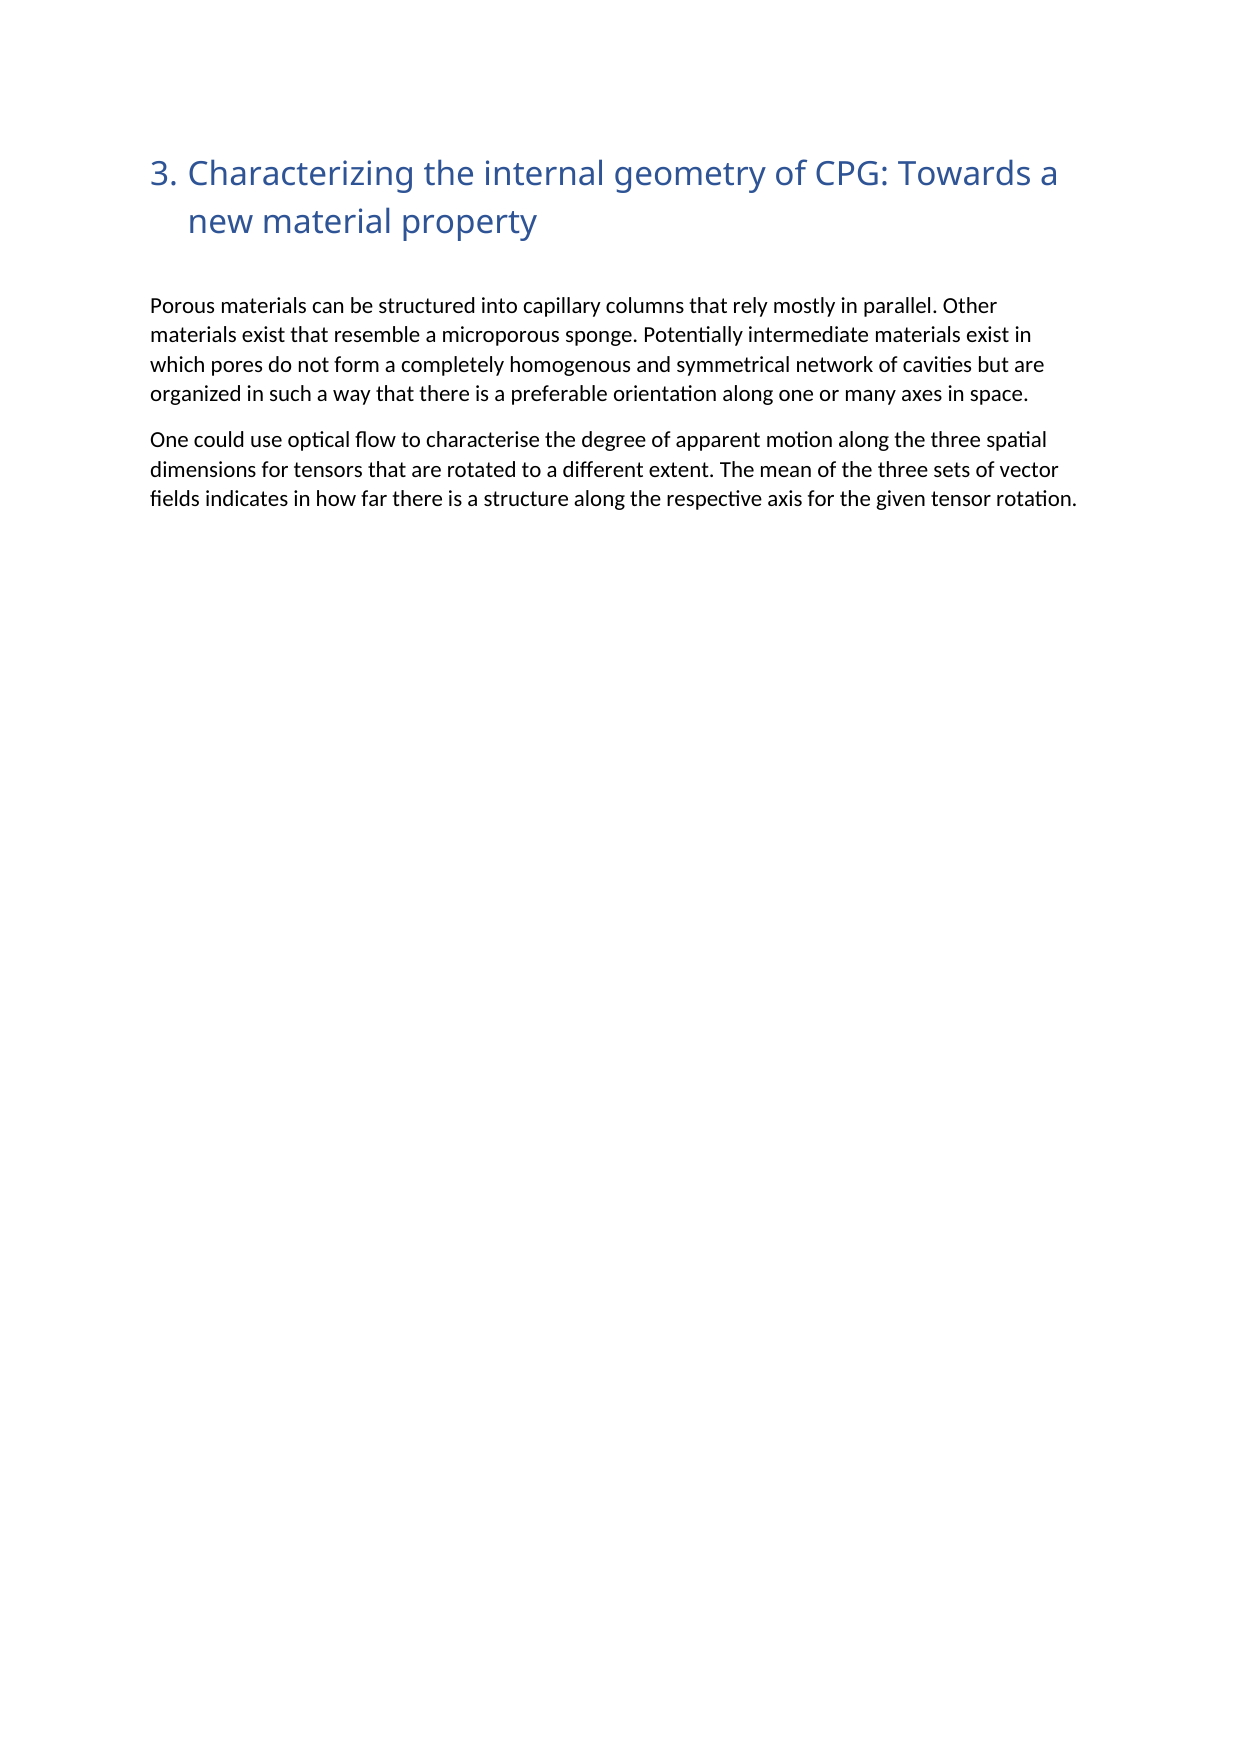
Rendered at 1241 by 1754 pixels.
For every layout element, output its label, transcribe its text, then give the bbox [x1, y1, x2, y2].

subtitle Characterizing the internal geometry of CPG: Towards a new material property [150, 150, 1090, 243]
text Porous materials can be structured into capillary columns that rely mostly in parallel. Other materials exist that resemble a microporous sponge. Potentially intermediate materials exist in which pores do not form a completely homogenous and symmetrical network of cavities but are organized in such a way that there is a preferable orientation along one or many axes in space. [150, 291, 1090, 407]
text One could use optical flow to characterise the degree of apparent motion along the three spatial dimensions for tensors that are rotated to a different extent. The mean of the three sets of vector fields indicates in how far there is a structure along the respective axis for the given tensor rotation. [150, 425, 1090, 512]
